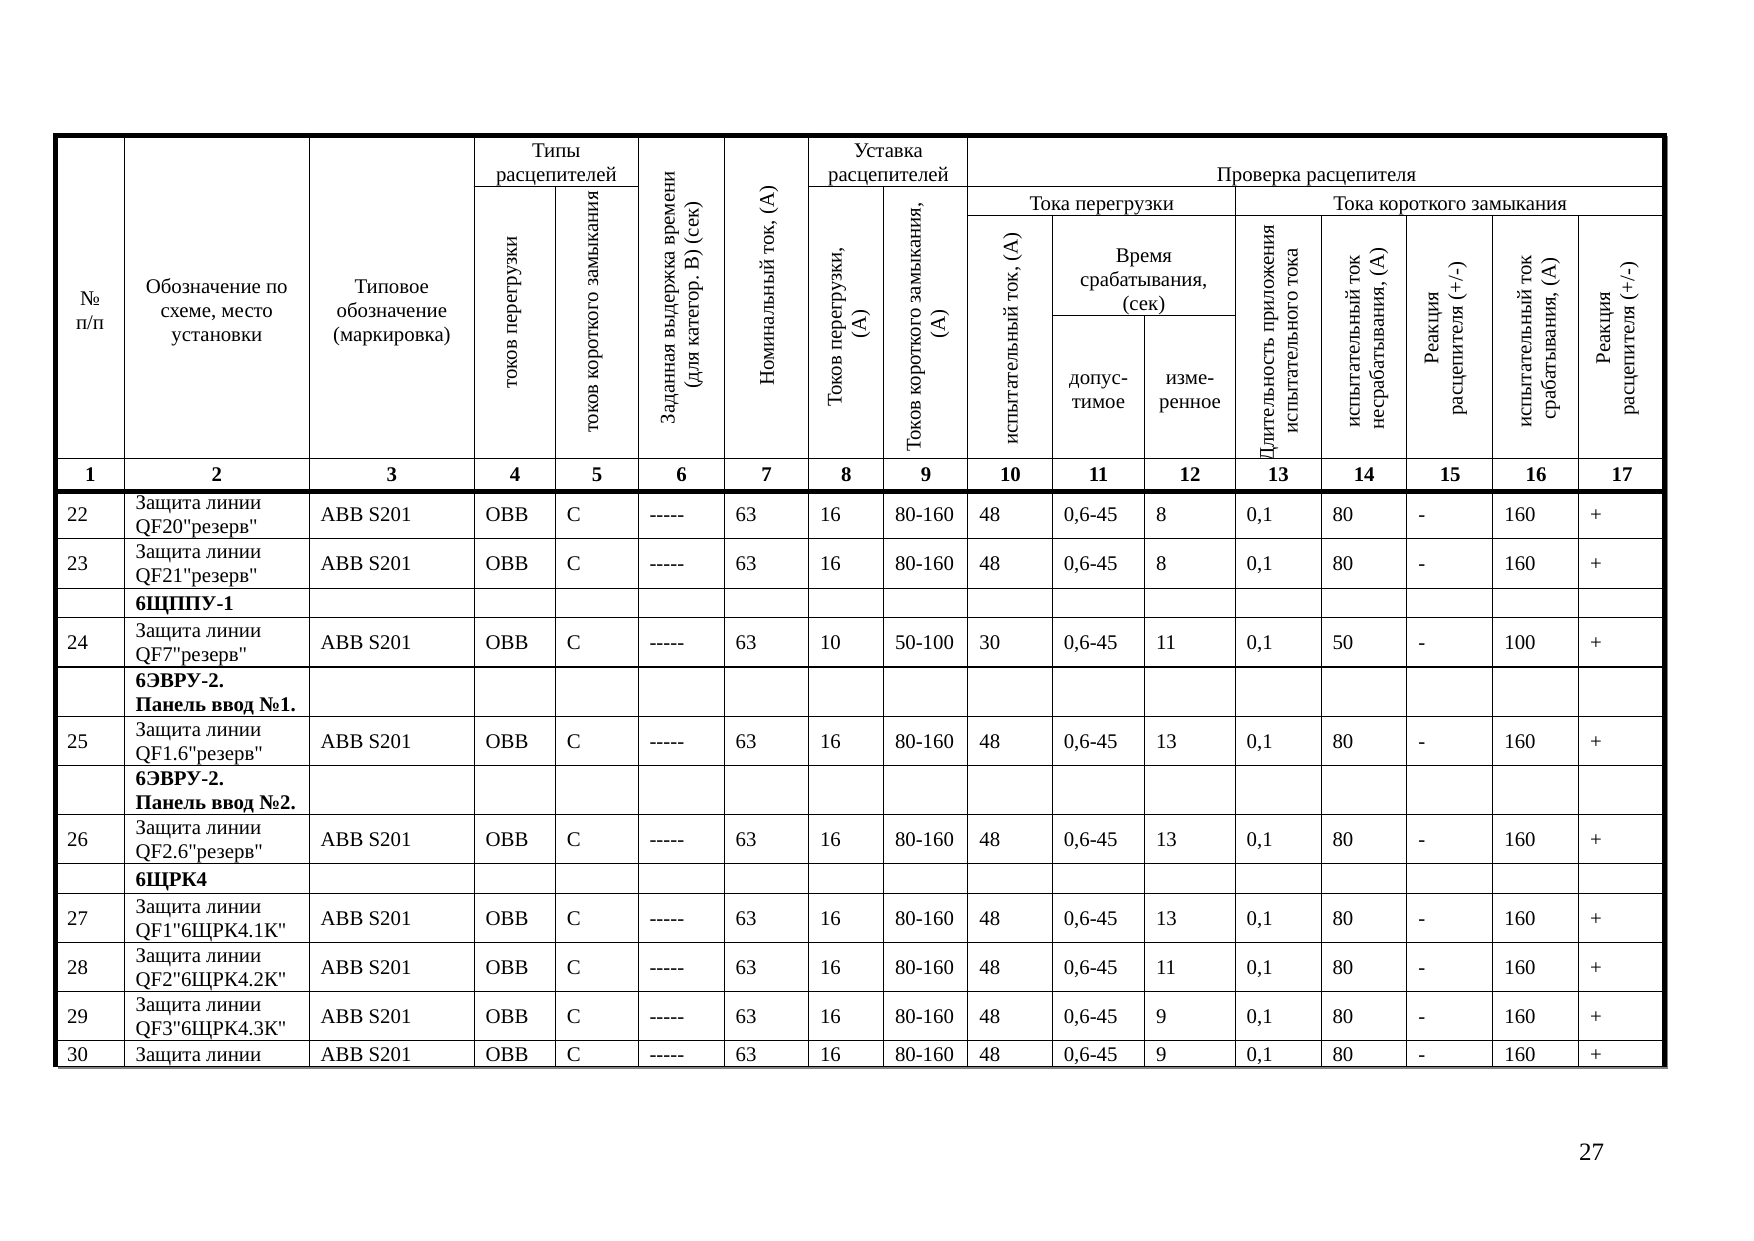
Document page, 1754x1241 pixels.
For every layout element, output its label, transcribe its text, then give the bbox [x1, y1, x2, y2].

table_cell [475, 589, 555, 617]
table_cell - [1407, 894, 1492, 942]
table_cell 0,6-45 [1053, 992, 1144, 1040]
table_cell 0,6-45 [1053, 539, 1144, 587]
table_cell Защита линии QF20"резерв" [125, 494, 309, 538]
table_cell 9 [884, 459, 967, 489]
table_cell Токов перегрузки, (А) [809, 187, 883, 458]
table_cell [1053, 766, 1144, 814]
table_cell 0,1 [1236, 539, 1321, 587]
table_cell [1407, 668, 1492, 716]
table_cell [1236, 766, 1321, 814]
table_cell 80-160 [884, 539, 967, 587]
table_cell 80-160 [884, 943, 967, 991]
table_cell 0,1 [1236, 1041, 1321, 1066]
table_cell - [1407, 717, 1492, 765]
table_cell 80 [1322, 943, 1406, 991]
table_cell 48 [968, 894, 1052, 942]
table_cell 11 [1145, 618, 1235, 666]
table_cell Тока короткого замыкания [1236, 187, 1662, 214]
table_cell 14 [1322, 459, 1406, 489]
table_cell [475, 668, 555, 716]
table_cell 0,1 [1236, 894, 1321, 942]
table_cell 48 [968, 717, 1052, 765]
table_cell ОВВ [475, 815, 555, 863]
table_cell ОВВ [475, 717, 555, 765]
table_cell [884, 668, 967, 716]
table_cell 16 [809, 1041, 883, 1066]
table_cell 25 [58, 717, 124, 765]
table_cell 48 [968, 494, 1052, 538]
table_cell 80-160 [884, 1041, 967, 1066]
table_header Обозначение по схеме, место установки [125, 138, 309, 458]
table_cell Защита линии QF7"резерв" [125, 618, 309, 666]
table_cell [310, 864, 474, 893]
table_cell ABB S201 [310, 539, 474, 587]
table_cell [639, 864, 724, 893]
table_cell [1145, 589, 1235, 617]
table_cell [58, 589, 124, 617]
table_cell 6ЭВРУ-2. Панель ввод №1. [125, 668, 309, 716]
table_cell - [1407, 992, 1492, 1040]
table_cell [725, 864, 808, 893]
table_cell 80-160 [884, 494, 967, 538]
table_cell C [556, 1041, 638, 1066]
table_cell 80 [1322, 1041, 1406, 1066]
table_cell Токов короткого замыкания, (А) [884, 187, 967, 458]
table_cell 10 [809, 618, 883, 666]
table_cell [1322, 766, 1406, 814]
table_cell [1579, 668, 1662, 716]
table_cell [1579, 864, 1662, 893]
table_cell ABB S201 [310, 494, 474, 538]
table_cell [809, 766, 883, 814]
table_cell + [1579, 1041, 1662, 1066]
table_cell C [556, 618, 638, 666]
table_cell Защита линии QF2"6ЩРК4.2К" [125, 943, 309, 991]
table_cell ABB S201 [310, 992, 474, 1040]
table_cell ОВВ [475, 618, 555, 666]
table_cell [1053, 668, 1144, 716]
table_header Типовое обозначение (маркировка) [310, 138, 474, 458]
table_cell 0,6-45 [1053, 717, 1144, 765]
table_cell [1145, 864, 1235, 893]
table_cell 11 [1053, 459, 1144, 489]
table_cell 80 [1322, 717, 1406, 765]
table_cell 8 [1145, 539, 1235, 587]
table_cell ОВВ [475, 992, 555, 1040]
table_cell 3 [310, 459, 474, 489]
table_cell ABB S201 [310, 815, 474, 863]
table_cell 0,1 [1236, 943, 1321, 991]
table_cell [1145, 668, 1235, 716]
table_cell 63 [725, 717, 808, 765]
table_cell 13 [1145, 717, 1235, 765]
table_cell 63 [725, 894, 808, 942]
table_cell ABB S201 [310, 894, 474, 942]
table_cell 0,6-45 [1053, 494, 1144, 538]
table_cell 6ЩРК4 [125, 864, 309, 893]
table_cell 160 [1493, 815, 1578, 863]
table_cell 100 [1493, 618, 1578, 666]
table_cell [1493, 589, 1578, 617]
table_cell [968, 864, 1052, 893]
table_cell 9 [1145, 992, 1235, 1040]
table_cell - [1407, 494, 1492, 538]
table_cell [1145, 766, 1235, 814]
table_cell 80 [1322, 992, 1406, 1040]
table_cell [968, 668, 1052, 716]
table_cell 22 [58, 494, 124, 538]
table_cell + [1579, 894, 1662, 942]
table_cell 160 [1493, 1041, 1578, 1066]
table_cell [1236, 864, 1321, 893]
table_cell ABB S201 [310, 618, 474, 666]
table_cell 63 [725, 992, 808, 1040]
table_cell ОВВ [475, 943, 555, 991]
table_cell 0,1 [1236, 717, 1321, 765]
table_cell + [1579, 618, 1662, 666]
table_cell [1322, 864, 1406, 893]
table_cell [725, 766, 808, 814]
table_cell 16 [809, 815, 883, 863]
table_cell + [1579, 539, 1662, 587]
table_cell 10 [968, 459, 1052, 489]
table_cell 16 [809, 539, 883, 587]
table_cell 48 [968, 943, 1052, 991]
table_cell Реакция расцепителя (+/-) [1579, 216, 1662, 458]
table_cell 63 [725, 1041, 808, 1066]
table_cell Защита линии QF1.6"резерв" [125, 717, 309, 765]
table_cell [556, 589, 638, 617]
table_cell 7 [725, 459, 808, 489]
table_cell 9 [1145, 1041, 1235, 1066]
table_cell 50 [1322, 618, 1406, 666]
table_cell C [556, 539, 638, 587]
table_cell + [1579, 943, 1662, 991]
table_cell изме- ренное [1145, 316, 1235, 458]
table_cell Время срабатывания, (сек) [1053, 216, 1235, 315]
table_cell 5 [556, 459, 638, 489]
table_cell 15 [1407, 459, 1492, 489]
table_cell [809, 589, 883, 617]
table_cell [968, 589, 1052, 617]
table_cell ----- [639, 992, 724, 1040]
table_cell ОВВ [475, 494, 555, 538]
table_cell 80 [1322, 894, 1406, 942]
table_cell C [556, 717, 638, 765]
table_cell 63 [725, 618, 808, 666]
table_cell [556, 766, 638, 814]
table_cell C [556, 992, 638, 1040]
table_cell 0,6-45 [1053, 1041, 1144, 1066]
table_cell 16 [809, 894, 883, 942]
table_cell 16 [809, 943, 883, 991]
table_cell 0,6-45 [1053, 815, 1144, 863]
table_cell 6 [639, 459, 724, 489]
table_cell 63 [725, 815, 808, 863]
table_cell [310, 668, 474, 716]
table_cell 160 [1493, 992, 1578, 1040]
table_cell [1322, 668, 1406, 716]
table_cell 8 [1145, 494, 1235, 538]
table_cell 160 [1493, 943, 1578, 991]
table_cell [1407, 589, 1492, 617]
table_cell + [1579, 717, 1662, 765]
table_cell 48 [968, 992, 1052, 1040]
table_cell ----- [639, 943, 724, 991]
table_cell [884, 766, 967, 814]
table_cell 16 [1493, 459, 1578, 489]
table_cell 0,6-45 [1053, 618, 1144, 666]
table_cell 11 [1145, 943, 1235, 991]
table_header № п/п [58, 138, 124, 458]
table_cell ОВВ [475, 894, 555, 942]
table_cell - [1407, 815, 1492, 863]
table_cell 29 [58, 992, 124, 1040]
table_cell [1236, 668, 1321, 716]
table_cell 16 [809, 992, 883, 1040]
table_cell 160 [1493, 894, 1578, 942]
table_cell C [556, 894, 638, 942]
table_cell [1493, 668, 1578, 716]
table_cell C [556, 815, 638, 863]
table_cell 80 [1322, 815, 1406, 863]
table_cell [58, 766, 124, 814]
table_cell 0,1 [1236, 494, 1321, 538]
table_cell [1053, 864, 1144, 893]
table_cell [475, 766, 555, 814]
table_cell 50-100 [884, 618, 967, 666]
table_cell [639, 668, 724, 716]
table_cell [884, 589, 967, 617]
table_cell [809, 864, 883, 893]
table_cell 13 [1145, 894, 1235, 942]
table_cell 48 [968, 815, 1052, 863]
table_cell 24 [58, 618, 124, 666]
table_cell ABB S201 [310, 1041, 474, 1066]
table_cell 6ЩППУ-1 [125, 589, 309, 617]
table_cell [1493, 864, 1578, 893]
table_cell C [556, 943, 638, 991]
table_cell [1322, 589, 1406, 617]
table_cell [639, 589, 724, 617]
table_header Номинальный ток, (А) [725, 138, 808, 458]
table_cell ----- [639, 717, 724, 765]
table_header Заданная выдержка времени (для категор. В) (сек) [639, 138, 724, 458]
table_cell 6ЭВРУ-2. Панель ввод №2. [125, 766, 309, 814]
table_cell [639, 766, 724, 814]
table_cell 80-160 [884, 717, 967, 765]
table_cell [1407, 864, 1492, 893]
table_cell 0,1 [1236, 992, 1321, 1040]
table_cell испытательный ток, (А) [968, 216, 1052, 458]
table_cell [884, 864, 967, 893]
table_cell 80 [1322, 539, 1406, 587]
table_cell Защита линии [125, 1041, 309, 1066]
table_cell [556, 668, 638, 716]
table_cell [725, 589, 808, 617]
table_cell 160 [1493, 494, 1578, 538]
table_cell ОВВ [475, 539, 555, 587]
table_cell [1236, 589, 1321, 617]
table_cell 8 [809, 459, 883, 489]
table_cell 63 [725, 539, 808, 587]
table_cell Защита линии QF21"резерв" [125, 539, 309, 587]
table_cell - [1407, 539, 1492, 587]
table_cell [58, 668, 124, 716]
table_cell - [1407, 943, 1492, 991]
table_cell 17 [1579, 459, 1662, 489]
table_cell 23 [58, 539, 124, 587]
table_cell 160 [1493, 539, 1578, 587]
table_cell [310, 766, 474, 814]
table_cell ----- [639, 815, 724, 863]
table_cell 63 [725, 943, 808, 991]
table_cell [310, 589, 474, 617]
table_cell 13 [1236, 459, 1321, 489]
table_cell - [1407, 1041, 1492, 1066]
table_cell допус- тимое [1053, 316, 1144, 458]
table_header Проверка расцепителя [968, 138, 1662, 186]
table_cell [968, 766, 1052, 814]
table_cell 80 [1322, 494, 1406, 538]
table_cell 48 [968, 539, 1052, 587]
table_cell 12 [1145, 459, 1235, 489]
table_cell 80-160 [884, 815, 967, 863]
table_cell ----- [639, 618, 724, 666]
table_cell 16 [809, 494, 883, 538]
table_cell 27 [58, 894, 124, 942]
table_cell 13 [1145, 815, 1235, 863]
table_cell - [1407, 618, 1492, 666]
table_cell 63 [725, 494, 808, 538]
table_cell Тока перегрузки [968, 187, 1235, 214]
table_cell [725, 668, 808, 716]
table_cell токов короткого замыкания [556, 187, 638, 458]
table_header Типы расцепителей [475, 138, 638, 186]
table_cell + [1579, 992, 1662, 1040]
table_cell Защита линии QF2.6"резерв" [125, 815, 309, 863]
table_cell 16 [809, 717, 883, 765]
table_header Уставка расцепителей [809, 138, 967, 186]
table_cell Длительность приложения испытательного тока [1236, 216, 1321, 458]
table_cell токов перегрузки [475, 187, 555, 458]
table_cell испытательный ток срабатывания, (А) [1493, 216, 1578, 458]
table_cell 30 [968, 618, 1052, 666]
table_cell C [556, 494, 638, 538]
table_cell 1 [58, 459, 124, 489]
table_cell ----- [639, 894, 724, 942]
table_cell Защита линии QF3"6ЩРК4.3К" [125, 992, 309, 1040]
table_cell 26 [58, 815, 124, 863]
table_cell [556, 864, 638, 893]
table_cell 80-160 [884, 894, 967, 942]
table_cell ABB S201 [310, 717, 474, 765]
table_cell [1407, 766, 1492, 814]
table_cell 160 [1493, 717, 1578, 765]
table_cell ----- [639, 1041, 724, 1066]
table_cell 0,6-45 [1053, 894, 1144, 942]
table_cell Реакция расцепителя (+/-) [1407, 216, 1492, 458]
table_cell 28 [58, 943, 124, 991]
table_cell + [1579, 494, 1662, 538]
table_cell испытательный ток несрабатывания, (А) [1322, 216, 1406, 458]
table_cell [1579, 766, 1662, 814]
table_cell 80-160 [884, 992, 967, 1040]
table_cell + [1579, 815, 1662, 863]
table_cell [1493, 766, 1578, 814]
table_cell 2 [125, 459, 309, 489]
table_cell 0,6-45 [1053, 943, 1144, 991]
table_cell [475, 864, 555, 893]
table_cell Защита линии QF1"6ЩРК4.1К" [125, 894, 309, 942]
table_cell [1579, 589, 1662, 617]
table_cell 0,1 [1236, 618, 1321, 666]
table_cell 48 [968, 1041, 1052, 1066]
table_cell ----- [639, 539, 724, 587]
table_cell [809, 668, 883, 716]
table_cell ABB S201 [310, 943, 474, 991]
table_cell ОВВ [475, 1041, 555, 1066]
table_cell 4 [475, 459, 555, 489]
table_cell [1053, 589, 1144, 617]
table_cell 0,1 [1236, 815, 1321, 863]
table_cell ----- [639, 494, 724, 538]
table_cell 30 [58, 1041, 124, 1066]
table_cell [58, 864, 124, 893]
